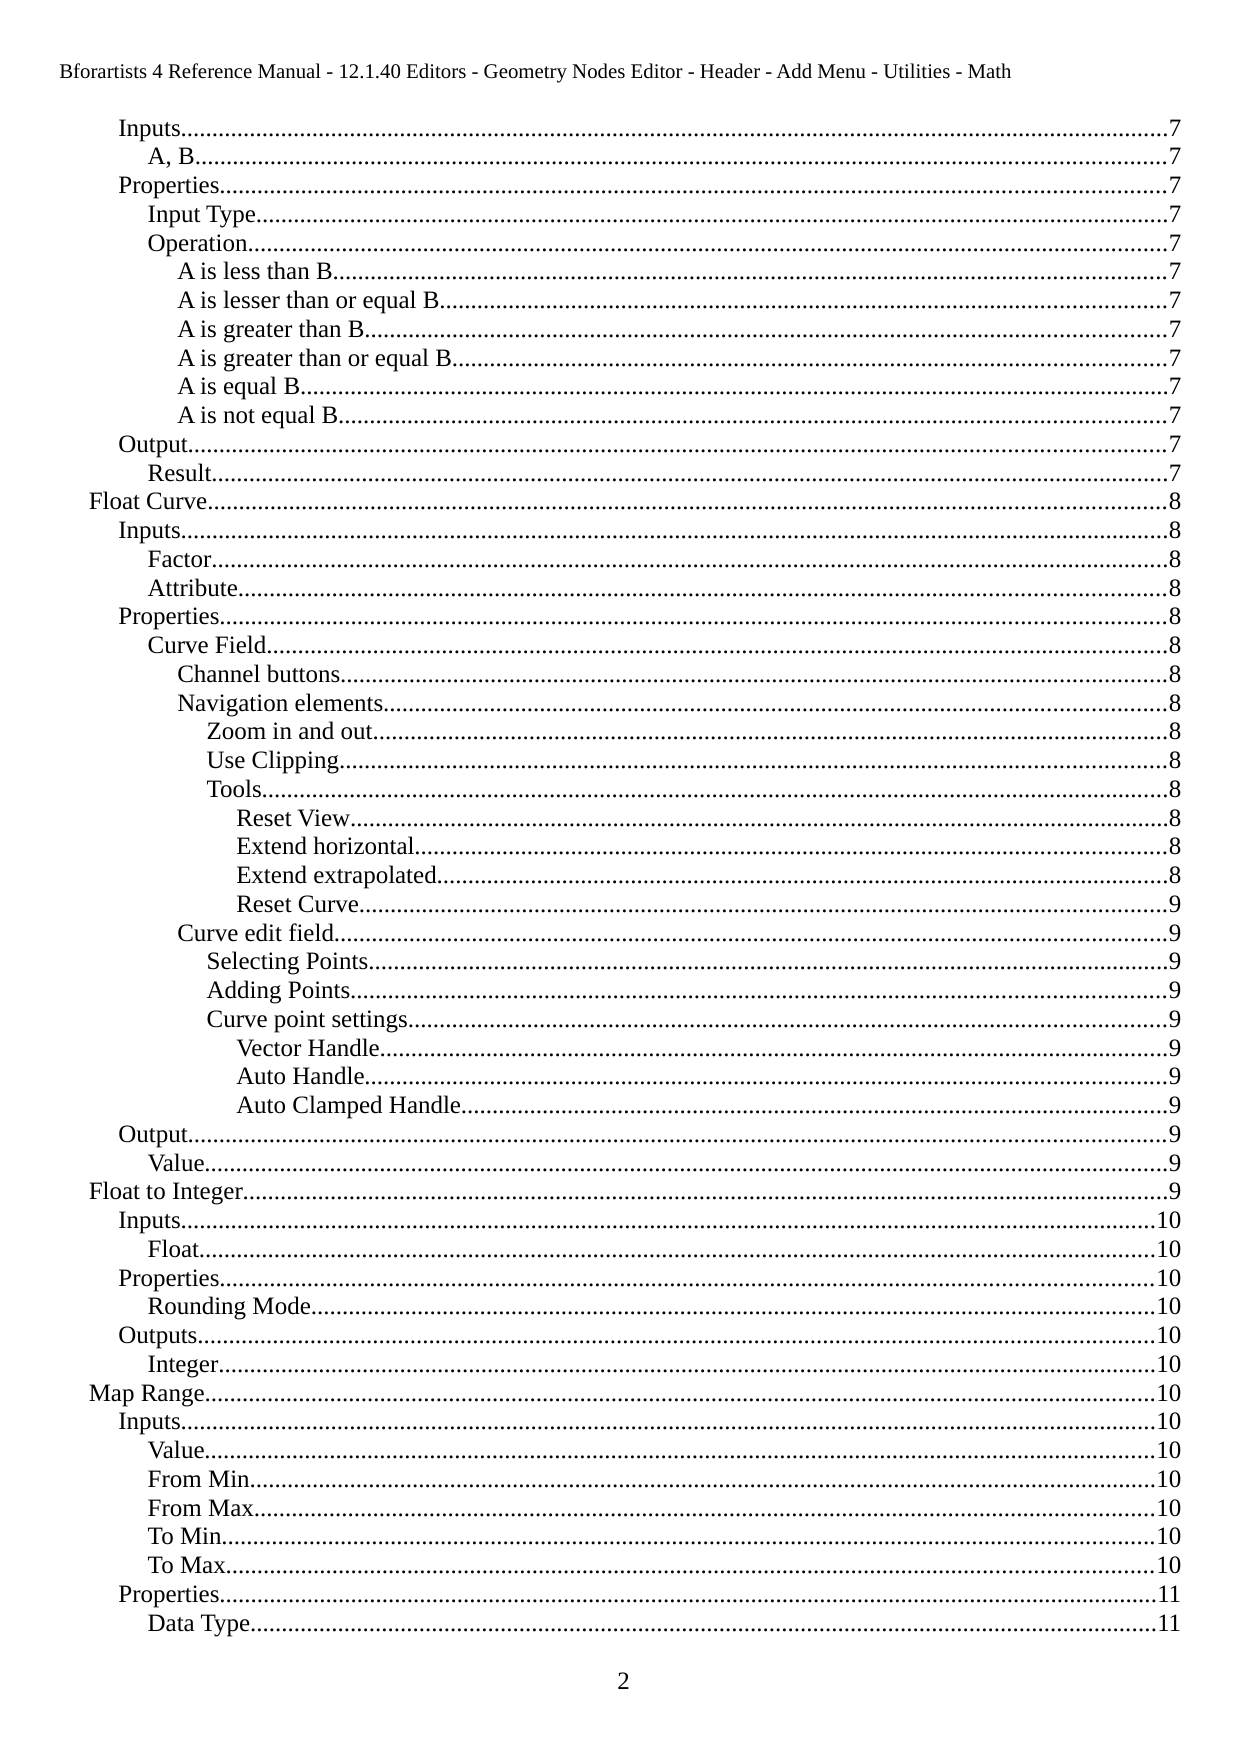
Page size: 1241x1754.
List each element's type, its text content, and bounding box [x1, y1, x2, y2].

text A is lesser than or equal B 7 [177, 285, 1181, 314]
text A, B 7 [147, 141, 1181, 170]
text Extend extrapolated 8 [236, 860, 1181, 889]
text Reset Curve 9 [236, 889, 1181, 918]
text A is not equal B 7 [177, 400, 1181, 429]
text Properties 8 [118, 601, 1181, 630]
text Properties 11 [118, 1579, 1181, 1608]
text Float 10 [147, 1234, 1181, 1263]
text Inputs 10 [118, 1205, 1181, 1234]
text Properties 7 [118, 170, 1181, 199]
text To Max 10 [147, 1550, 1181, 1579]
text Result 7 [147, 458, 1181, 486]
text Value 9 [147, 1148, 1181, 1176]
text Integer 10 [147, 1349, 1181, 1378]
text Inputs 10 [118, 1406, 1181, 1435]
text Data Type 11 [147, 1608, 1181, 1636]
text Navigation elements 8 [177, 688, 1181, 716]
text Curve edit field 9 [177, 918, 1181, 946]
text A is greater than B 7 [177, 314, 1181, 343]
text Output 7 [118, 429, 1181, 458]
text Extend horizontal 8 [236, 831, 1181, 860]
text Outputs 10 [118, 1320, 1181, 1349]
text Value 10 [147, 1435, 1181, 1464]
text Inputs 8 [118, 515, 1181, 544]
text Auto Clamped Handle 9 [236, 1090, 1181, 1119]
text Operation 7 [147, 228, 1181, 256]
text Inputs 7 [118, 113, 1181, 141]
text To Min 10 [147, 1521, 1181, 1550]
text Channel buttons 8 [177, 659, 1181, 688]
text Selecting Points 9 [206, 946, 1181, 975]
text Float Curve 8 [88, 486, 1181, 515]
text Tools 8 [206, 774, 1181, 803]
text Factor 8 [147, 544, 1181, 573]
text Vector Handle 9 [236, 1033, 1181, 1061]
text Adding Points 9 [206, 975, 1181, 1004]
text Output 9 [118, 1119, 1181, 1148]
text A is less than B 7 [177, 256, 1181, 285]
text Zoom in and out 8 [206, 716, 1181, 745]
text Auto Handle 9 [236, 1061, 1181, 1090]
text Curve point settings 9 [206, 1004, 1181, 1033]
text From Max 10 [147, 1493, 1181, 1521]
text Properties 10 [118, 1263, 1181, 1291]
text Rounding Mode 10 [147, 1291, 1181, 1320]
text Curve Field 8 [147, 630, 1181, 659]
text A is equal B 7 [177, 371, 1181, 400]
text Reset View 8 [236, 803, 1181, 831]
text Map Range 10 [88, 1378, 1181, 1406]
text From Min 10 [147, 1464, 1181, 1493]
text A is greater than or equal B 7 [177, 343, 1181, 371]
text Attribute 8 [147, 573, 1181, 601]
text Input Type 7 [147, 199, 1181, 228]
text Float to Integer 9 [88, 1176, 1181, 1205]
text Use Clipping 8 [206, 745, 1181, 774]
